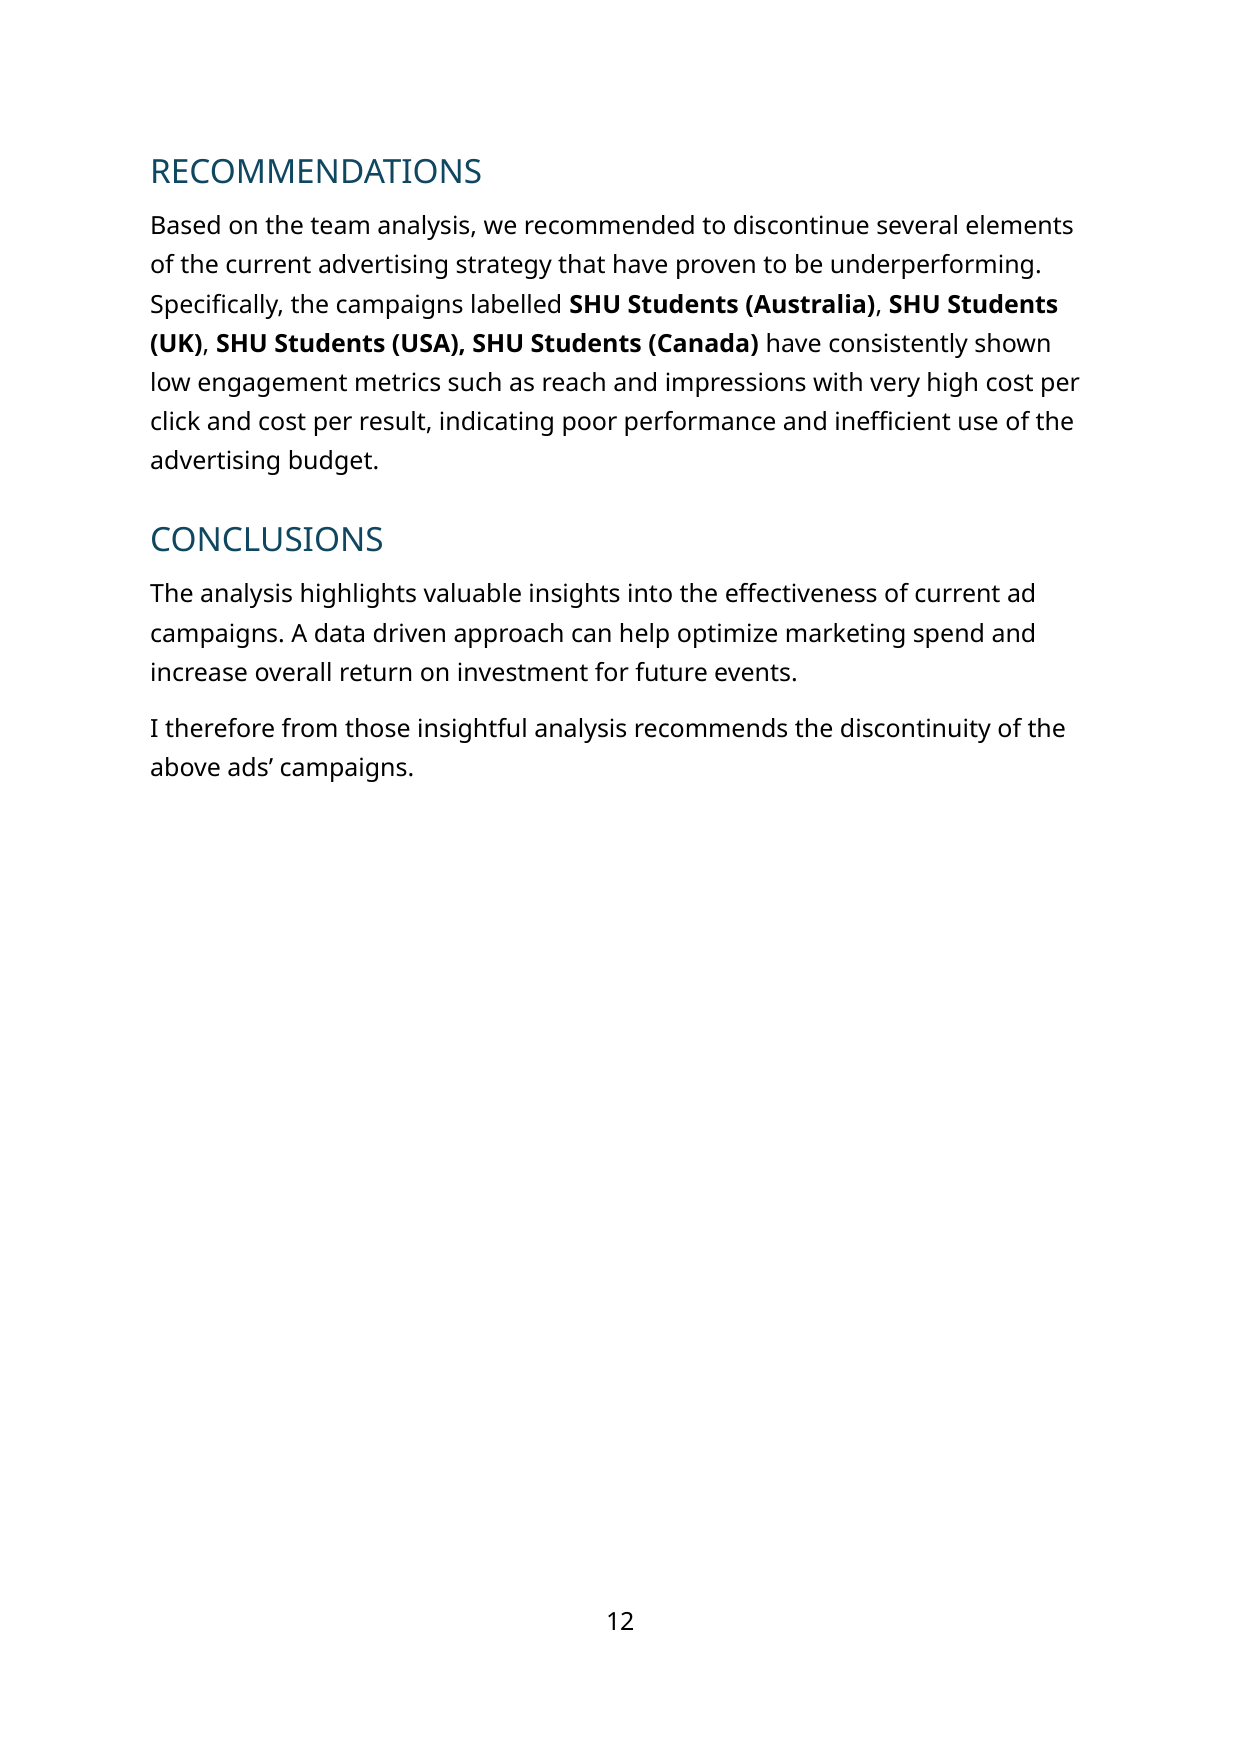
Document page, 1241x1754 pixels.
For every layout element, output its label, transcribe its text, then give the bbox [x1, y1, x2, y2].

subtitle RECOMMENDATIONS [150, 147, 1090, 193]
text I therefore from those insightful analysis recommends the discontinuity of the above ads’ campaigns. [150, 710, 1090, 783]
text The analysis highlights valuable insights into the effectiveness of current ad campaigns. A data driven approach can help optimize marketing spend and increase overall return on investment for future events. [150, 576, 1090, 688]
subtitle CONCLUSIONS [150, 516, 1090, 561]
text Based on the team analysis, we recommended to discontinue several elements of the current advertising strategy that have proven to be underperforming. Specifically, the campaigns labelled SHU Students (Australia), SHU Students (UK), SHU Students (USA), SHU Students (Canada) have consistently shown low engagement metrics such as reach and impressions with very high cost per click and cost per result, indicating poor performance and inefficient use of the advertising budget. [150, 208, 1090, 477]
